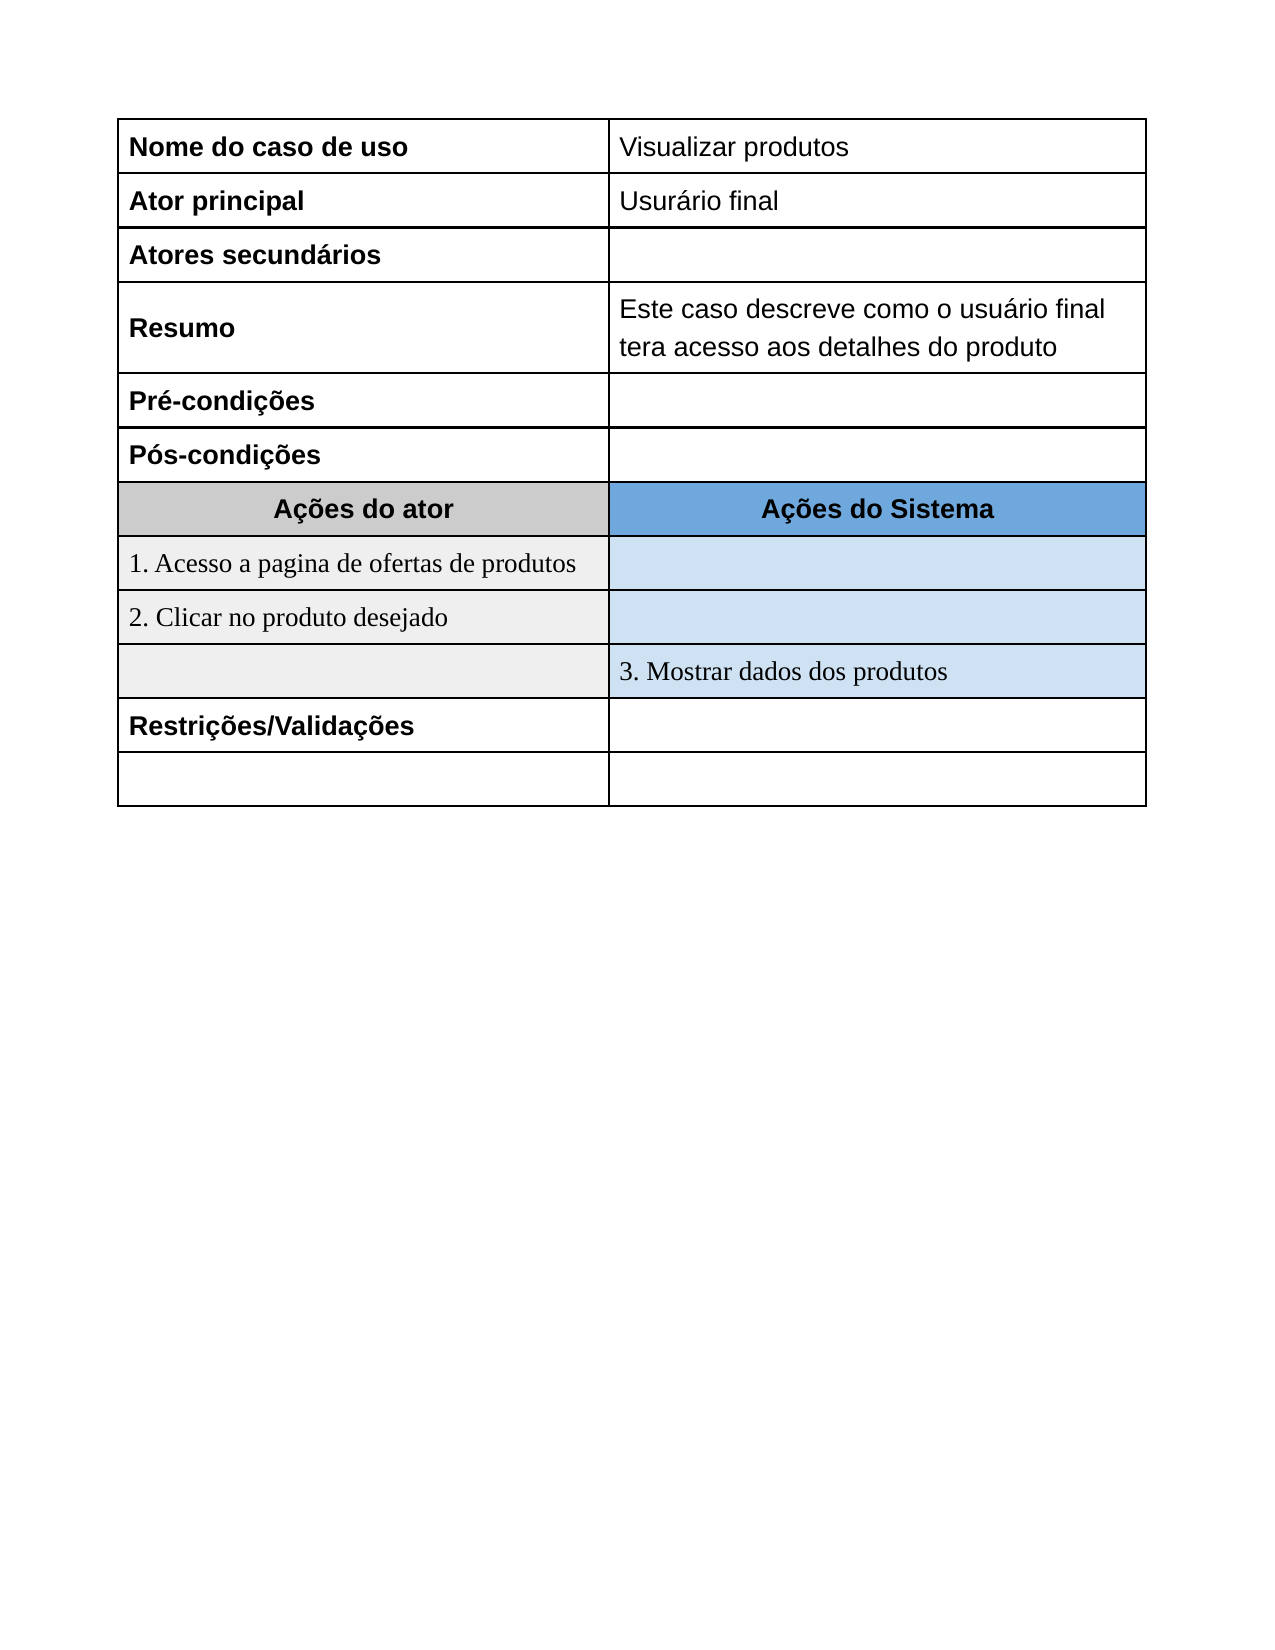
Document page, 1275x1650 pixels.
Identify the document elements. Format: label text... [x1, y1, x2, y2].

table_cell Pós-condições [119, 429, 608, 481]
table_cell [119, 753, 608, 805]
table_cell 2. Clicar no produto desejado [119, 591, 608, 643]
table_cell 1. Acesso a pagina de ofertas de produtos [119, 537, 608, 589]
table_cell 3. Mostrar dados dos produtos [610, 645, 1145, 697]
table_cell [610, 429, 1145, 481]
table_cell [119, 645, 608, 697]
table_cell [610, 753, 1145, 805]
table_cell Pré-condições [119, 374, 608, 426]
table_cell [610, 374, 1145, 426]
table_cell [610, 537, 1145, 589]
table_cell Atores secundários [119, 229, 608, 281]
table_cell [610, 591, 1145, 643]
table_cell [610, 699, 1145, 751]
table_cell Este caso descreve como o usuário final tera acesso aos detalhes do produto [610, 283, 1145, 372]
table_header Visualizar produtos [610, 120, 1145, 172]
table_cell Resumo [119, 283, 608, 372]
table_cell Ações do Sistema [610, 483, 1145, 535]
table_cell Ator principal [119, 174, 608, 226]
table_cell Ações do ator [119, 483, 608, 535]
table_header Nome do caso de uso [119, 120, 608, 172]
table_cell [610, 229, 1145, 281]
table_cell Restrições/Validações [119, 699, 608, 751]
table_cell Usurário final [610, 174, 1145, 226]
